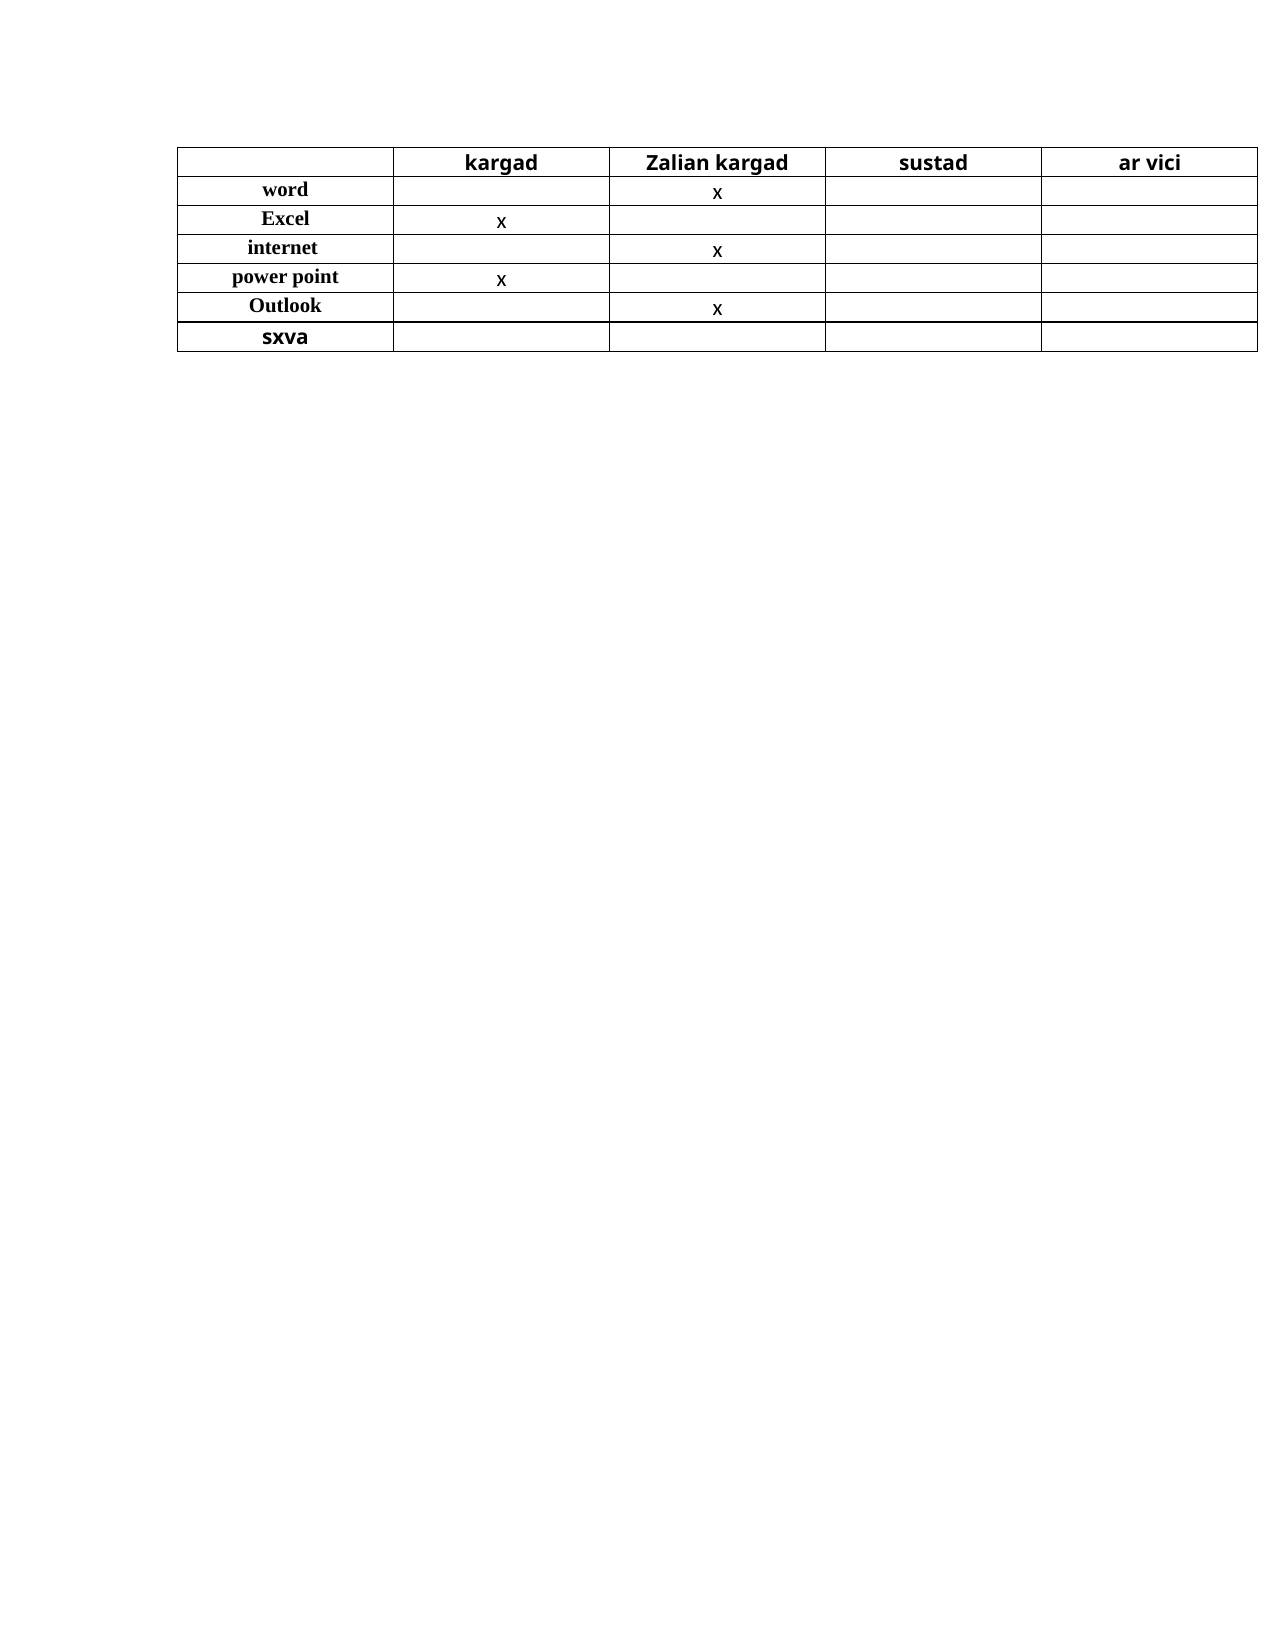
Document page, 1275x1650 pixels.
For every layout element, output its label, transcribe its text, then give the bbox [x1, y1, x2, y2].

table_cell [1042, 293, 1257, 321]
table_cell [610, 264, 825, 292]
table_cell [394, 293, 609, 321]
table_cell [394, 177, 609, 205]
table_cell [1042, 206, 1257, 234]
table_cell Excel [178, 206, 393, 234]
table_cell [610, 206, 825, 234]
table_cell [826, 177, 1041, 205]
table_cell [826, 293, 1041, 321]
table_header kargad [394, 148, 609, 176]
table_cell [394, 323, 609, 351]
table_cell [1042, 235, 1257, 263]
table_cell x [610, 235, 825, 263]
table_header [178, 148, 393, 176]
table_cell x [394, 264, 609, 292]
table_cell [394, 235, 609, 263]
table_header Zalian kargad [610, 148, 825, 176]
table_cell [610, 323, 825, 351]
table_cell x [610, 293, 825, 321]
table_cell [826, 323, 1041, 351]
table_cell power point [178, 264, 393, 292]
table_cell x [394, 206, 609, 234]
table_cell Outlook [178, 293, 393, 321]
table_cell x [610, 177, 825, 205]
table_cell [826, 235, 1041, 263]
table_cell [1042, 323, 1257, 351]
table_header sustad [826, 148, 1041, 176]
table_cell [1042, 264, 1257, 292]
table_cell [826, 264, 1041, 292]
table_cell sxva [178, 323, 393, 351]
table_header ar vici [1042, 148, 1257, 176]
table_cell internet [178, 235, 393, 263]
table_cell word [178, 177, 393, 205]
table_cell [826, 206, 1041, 234]
table_cell [1042, 177, 1257, 205]
